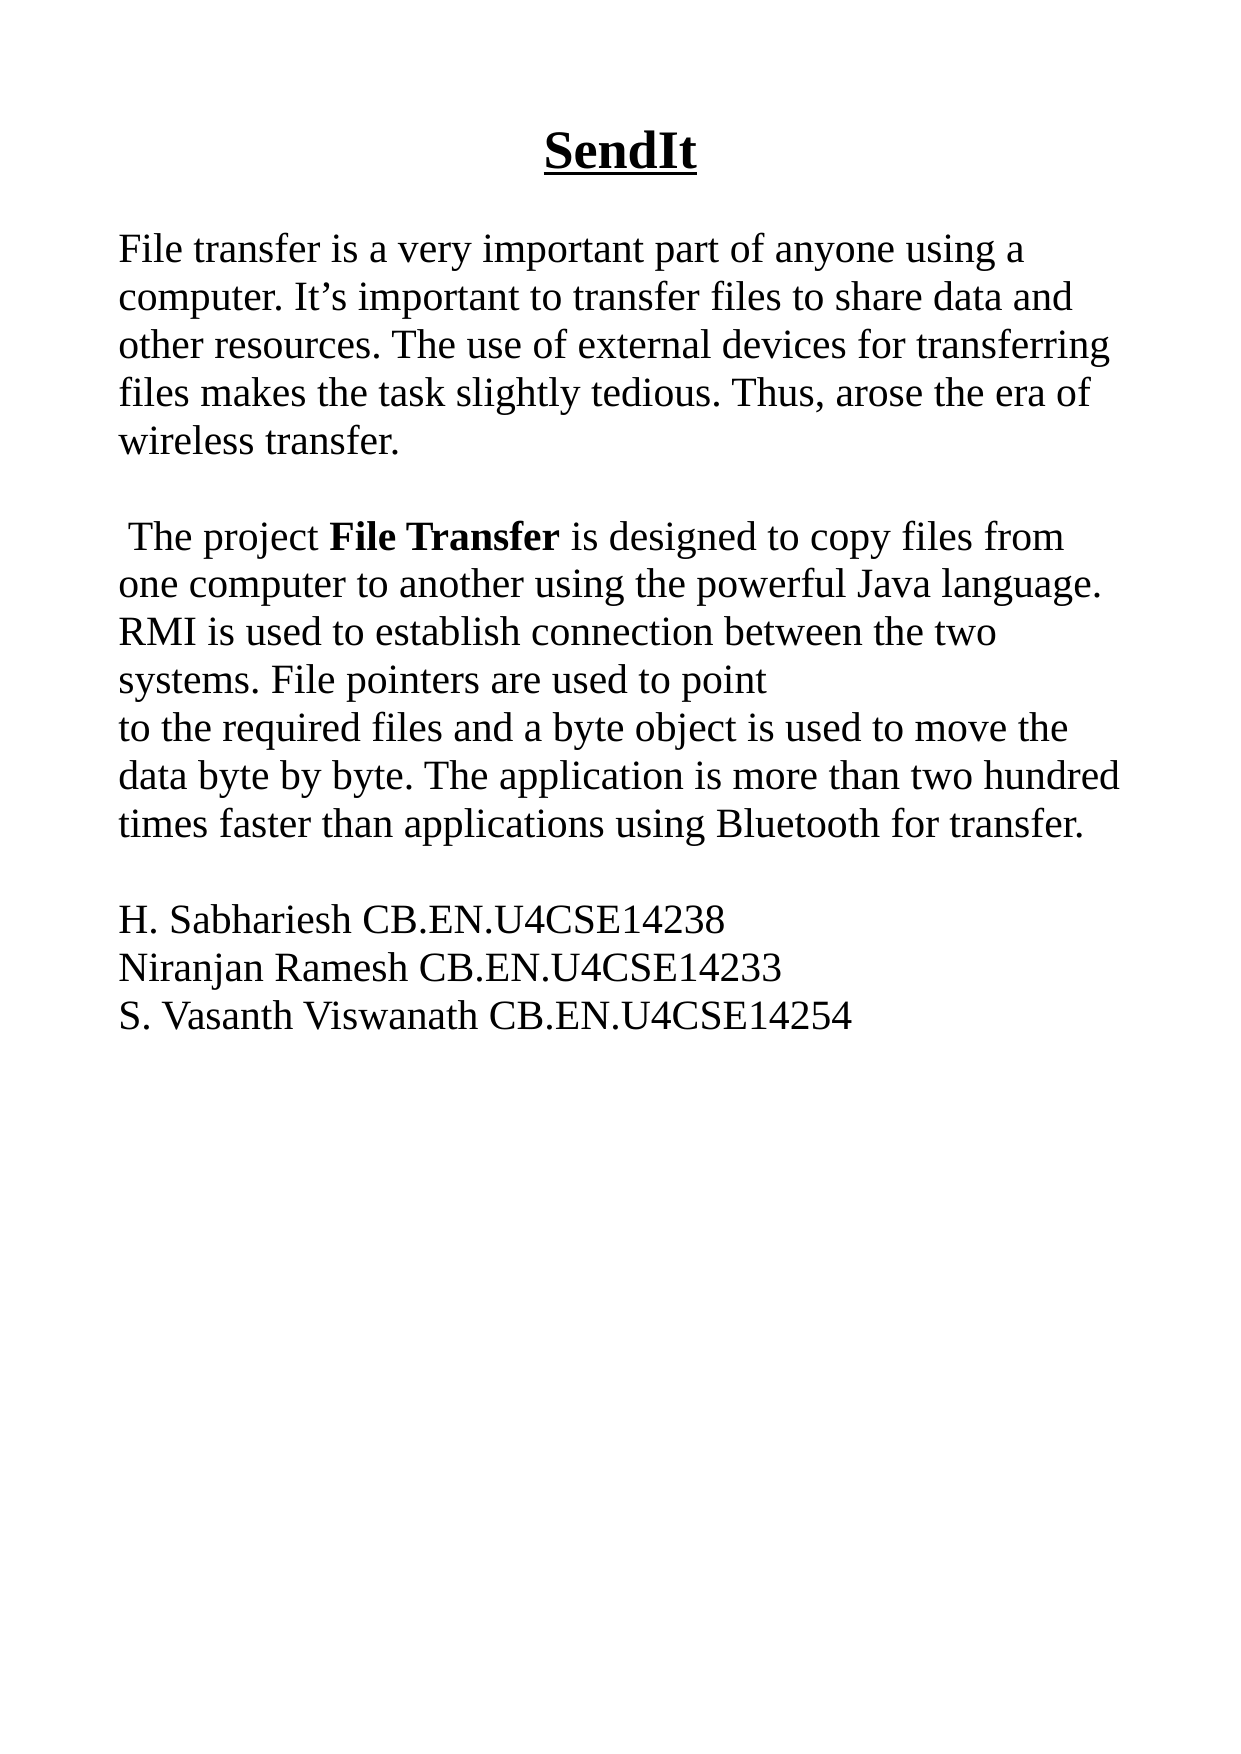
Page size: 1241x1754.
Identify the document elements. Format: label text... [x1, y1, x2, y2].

text File transfer is a very important part of anyone using a computer. It’s important to transfer files to share data and other resources. The use of external devices for transferring files makes the task slightly tedious. Thus, arose the era of wireless transfer. [118, 223, 1122, 463]
text S. Vasanth Viswanath CB.EN.U4CSE14254 [118, 990, 1122, 1038]
text The project File Transfer is designed to copy files from one computer to another using the powerful Java language. RMI is used to establish connection between the two systems. File pointers are used to point [118, 511, 1122, 703]
text to the required files and a byte object is used to move the data byte by byte. The application is more than two hundred times faster than applications using Bluetooth for transfer. [118, 703, 1122, 846]
text Niranjan Ramesh CB.EN.U4CSE14233 [118, 942, 1122, 990]
text H. Sabhariesh CB.EN.U4CSE14238 [118, 894, 1122, 942]
text SendIt [118, 118, 1122, 180]
